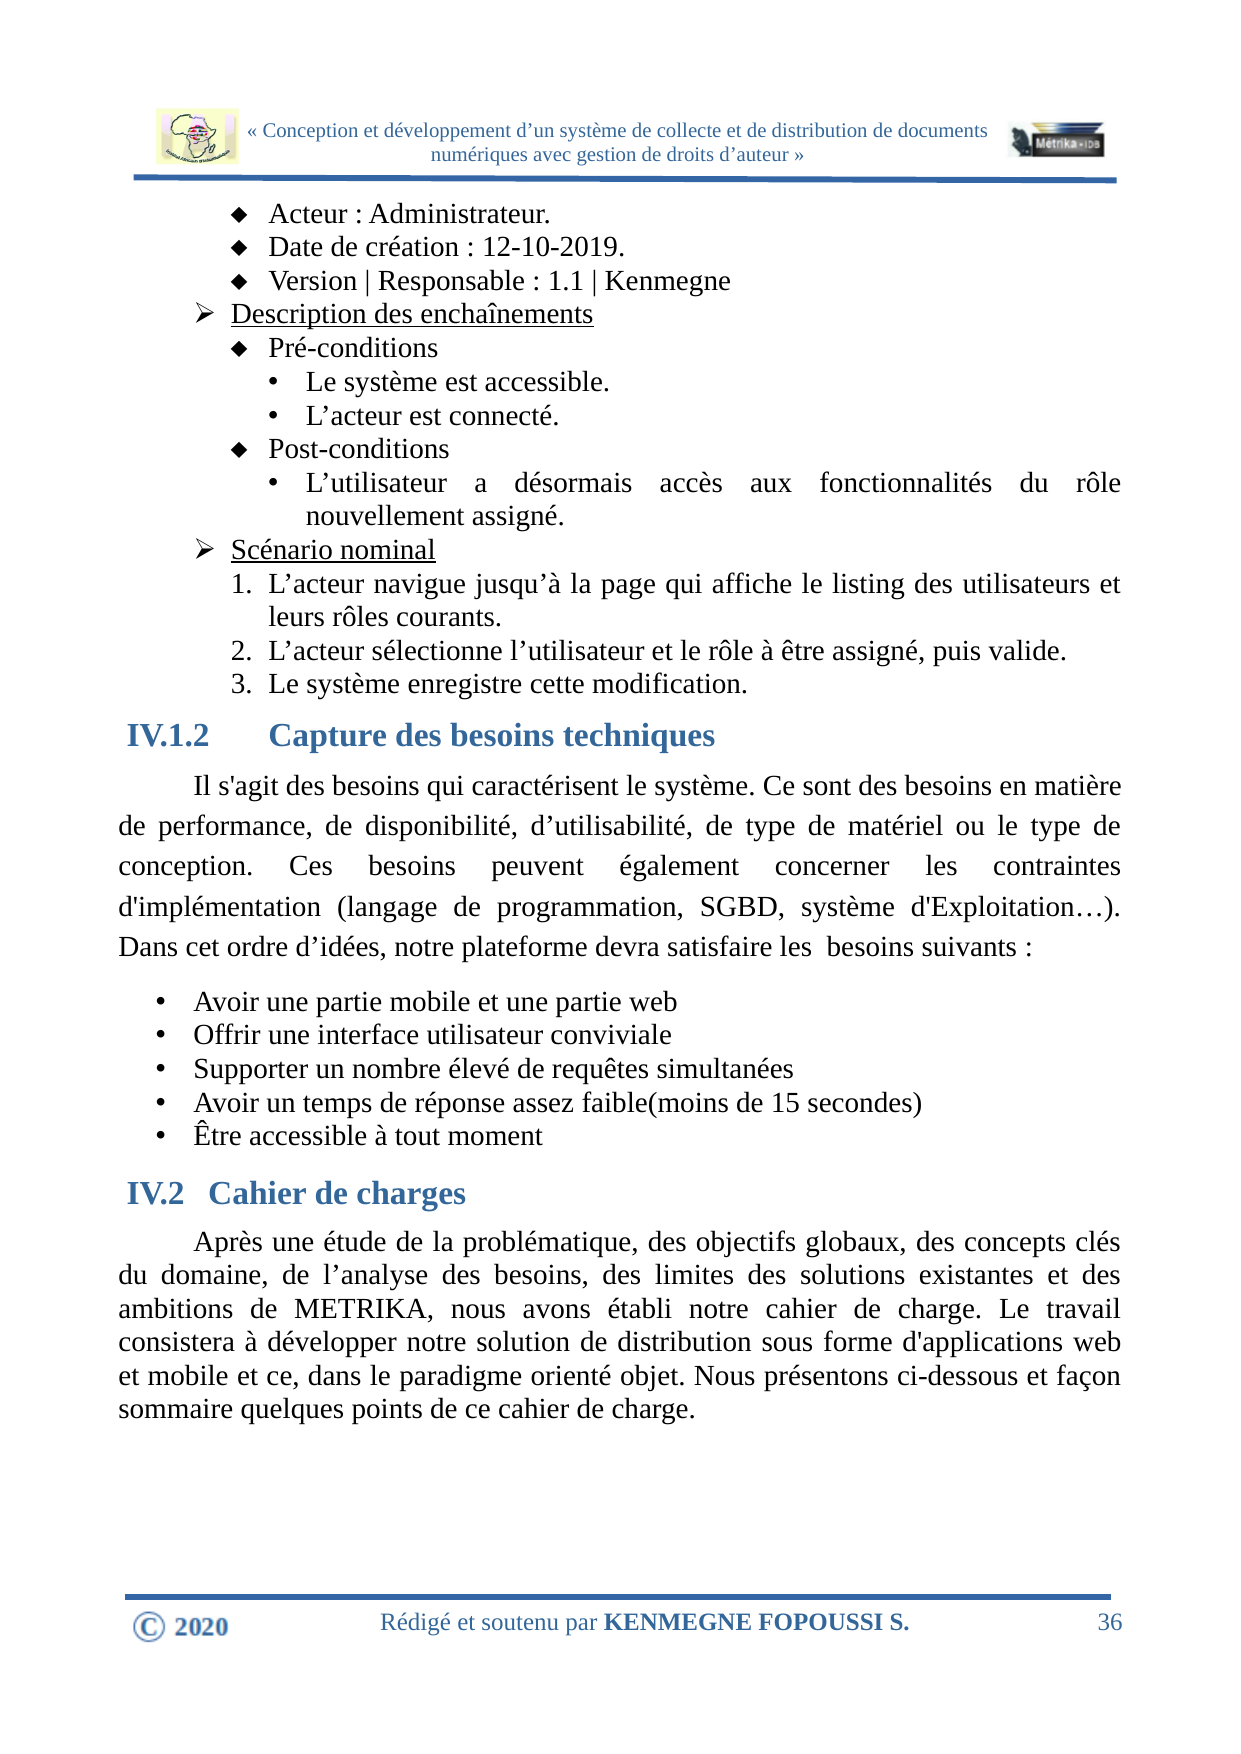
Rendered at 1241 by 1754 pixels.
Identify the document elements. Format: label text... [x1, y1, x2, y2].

list L’acteur sélectionne l’utilisateur et le rôle à être assigné, puis valide. [231, 633, 1122, 666]
picture [126, 1604, 231, 1647]
picture [1003, 116, 1109, 160]
subtitle Capture des besoins techniques [118, 715, 1122, 753]
text Après une étude de la problématique, des objectifs globaux, des concepts clés du domaine, de l’analyse des besoins, des limites des solutions existantes et des ambitions de METRIKA, nous avons établi notre cahier de charge. Le travail consistera à développer notre solution de distribution sous forme d'applications web et mobile et ce, dans le paradigme orienté objet. Nous présentons ci-dessous et façon sommaire quelques points de ce cahier de charge. [118, 1224, 1122, 1425]
list Offrir une interface utilisateur conviviale [156, 1017, 1122, 1051]
text Il s'agit des besoins qui caractérisent le système. Ce sont des besoins en matière de performance, de disponibilité, d’utilisabilité, de type de matériel ou le type de conception. Ces besoins peuvent également concerner les contraintes d'implémentation (langage de programmation, SGBD, système d'Exploitation…). Dans cet ordre d’idées, notre plateforme devra satisfaire les besoins suivants : [118, 768, 1122, 962]
subtitle Cahier de charges [118, 1173, 1122, 1211]
list Post-conditions [231, 431, 1122, 465]
list Le système enregistre cette modification. [231, 666, 1122, 700]
list Avoir une partie mobile et une partie web [156, 984, 1122, 1017]
list L’utilisateur a désormais accès aux fonctionnalités du rôle nouvellement assigné. [268, 465, 1122, 532]
list Date de création : 12-10-2019. [231, 229, 1122, 263]
list Supporter un nombre élevé de requêtes simultanées [156, 1051, 1122, 1085]
list Avoir un temps de réponse assez faible(moins de 15 secondes) [156, 1085, 1122, 1118]
list Le système est accessible. [268, 364, 1122, 398]
list Description des enchaînements [193, 297, 1122, 330]
list Version | Responsable : 1.1 | Kenmegne [231, 263, 1122, 297]
picture [154, 107, 241, 166]
list L’acteur est connecté. [268, 398, 1122, 431]
list L’acteur navigue jusqu’à la page qui affiche le listing des utilisateurs et leurs rôles courants. [231, 566, 1122, 633]
list Pré-conditions [231, 330, 1122, 364]
list Être accessible à tout moment [156, 1118, 1122, 1152]
list Scénario nominal [193, 532, 1122, 566]
list Acteur : Administrateur. [231, 196, 1122, 229]
